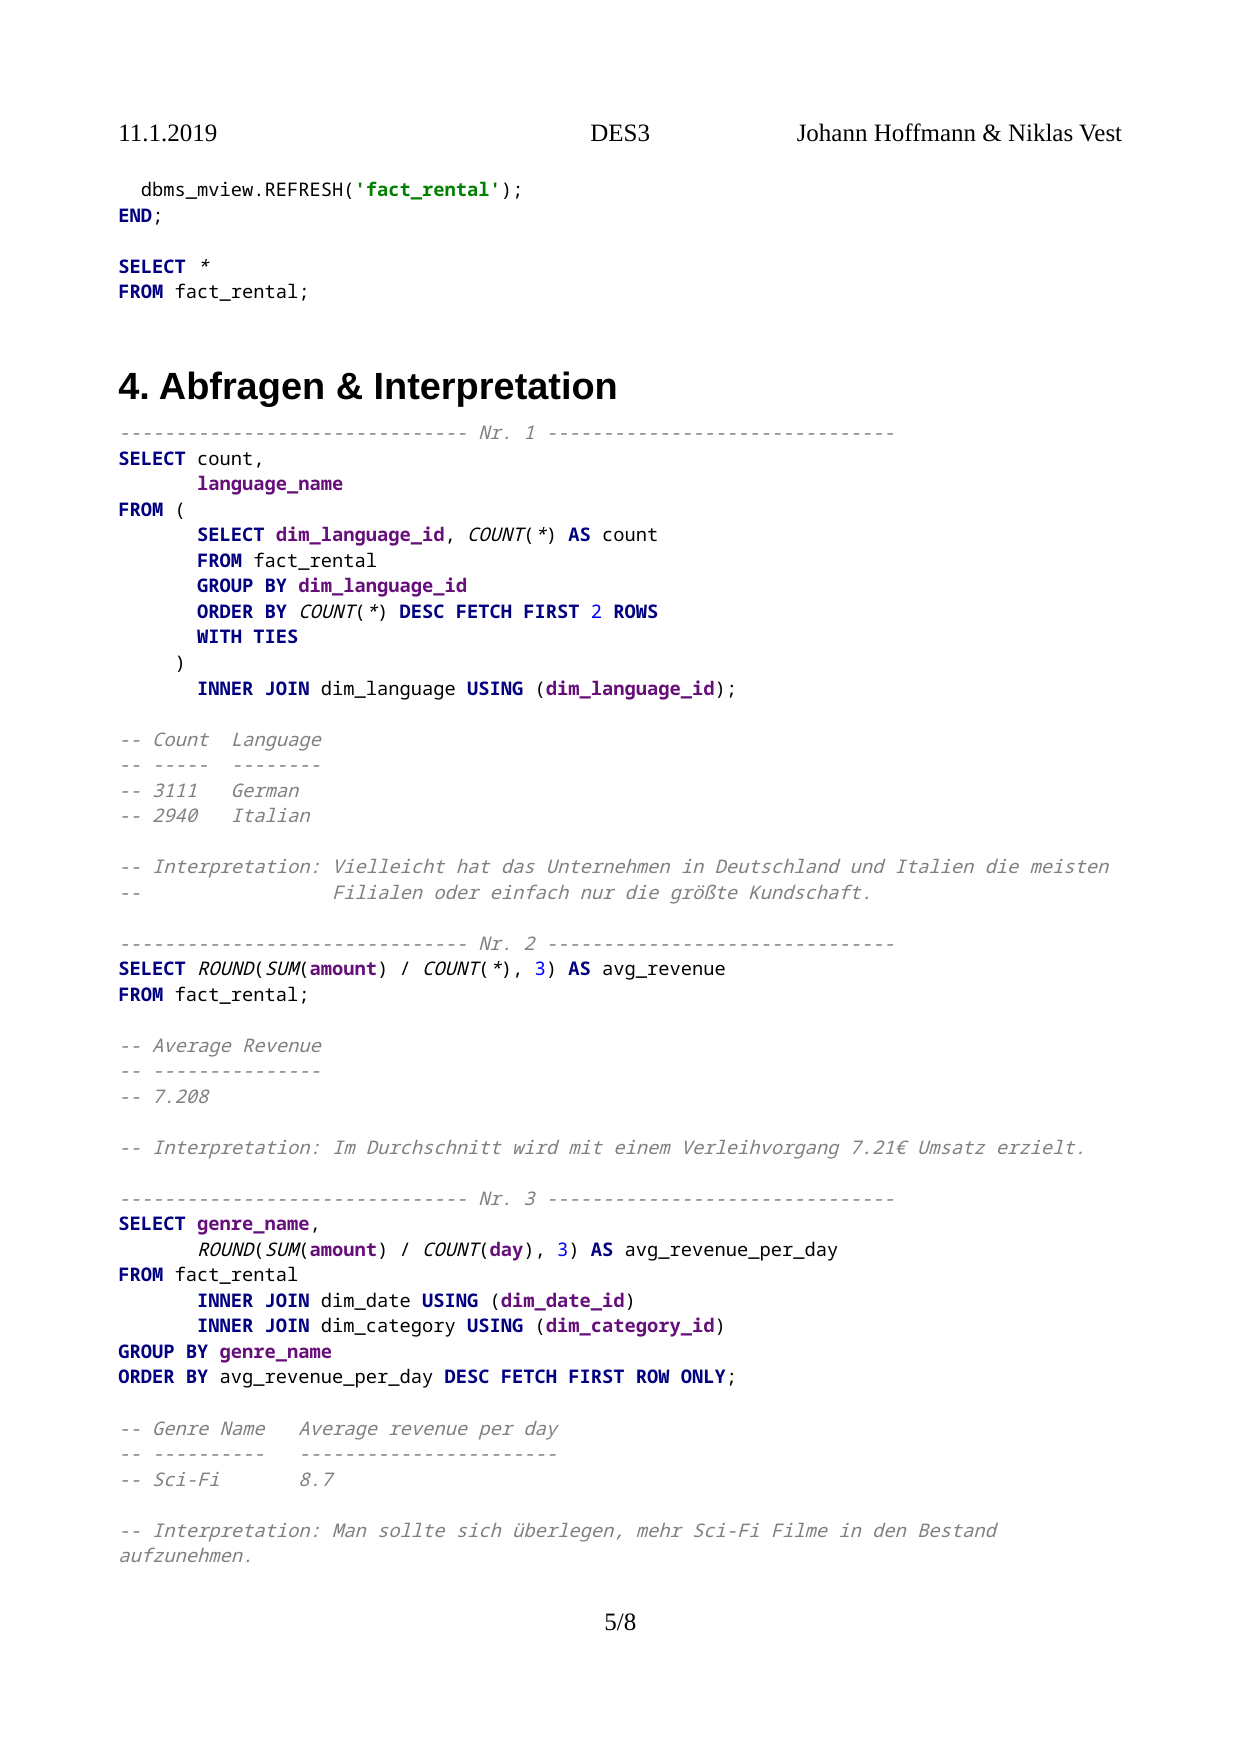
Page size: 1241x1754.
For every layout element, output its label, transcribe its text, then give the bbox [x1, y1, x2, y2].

text -- Count Language [118, 726, 1122, 751]
text INNER JOIN dim_language USING (dim_language_id); [118, 675, 1122, 700]
text INNER JOIN dim_category USING (dim_category_id) [118, 1313, 1122, 1338]
text -- 2940 Italian [118, 802, 1122, 828]
text FROM ( [118, 496, 1122, 522]
text FROM fact_rental; [118, 981, 1122, 1007]
text SELECT dim_language_id, COUNT(*) AS count [118, 522, 1122, 547]
text -- Interpretation: Vielleicht hat das Unternehmen in Deutschland und Italien die meisten [118, 853, 1122, 879]
text -- 3111 German [118, 777, 1122, 802]
text END; [118, 202, 1122, 227]
text ------------------------------- Nr. 2 ------------------------------- [118, 930, 1122, 956]
text -- Filialen oder einfach nur die größte Kundschaft. [118, 879, 1122, 904]
text language_name [118, 471, 1122, 496]
text ROUND(SUM(amount) / COUNT(day), 3) AS avg_revenue_per_day [118, 1236, 1122, 1262]
text INNER JOIN dim_date USING (dim_date_id) [118, 1287, 1122, 1313]
text SELECT genre_name, [118, 1211, 1122, 1236]
text WITH TIES [118, 624, 1122, 649]
text GROUP BY genre_name [118, 1338, 1122, 1364]
text -- Interpretation: Man sollte sich überlegen, mehr Sci-Fi Filme in den Bestand aufzunehmen. [118, 1517, 1122, 1568]
text -- 7.208 [118, 1083, 1122, 1109]
text SELECT * [118, 253, 1122, 278]
text dbms_mview.REFRESH('fact_rental'); [118, 176, 1122, 202]
text ORDER BY avg_revenue_per_day DESC FETCH FIRST ROW ONLY; [118, 1364, 1122, 1389]
text FROM fact_rental [118, 1262, 1122, 1287]
text GROUP BY dim_language_id [118, 573, 1122, 598]
text -- ----- -------- [118, 751, 1122, 777]
text -- --------------- [118, 1058, 1122, 1083]
text -- Genre Name Average revenue per day [118, 1415, 1122, 1440]
text ------------------------------- Nr. 1 ------------------------------- [118, 419, 1122, 445]
text -- Interpretation: Im Durchschnitt wird mit einem Verleihvorgang 7.21€ Umsatz erzielt. [118, 1134, 1122, 1160]
text -- Sci-Fi 8.7 [118, 1466, 1122, 1491]
text ORDER BY COUNT(*) DESC FETCH FIRST 2 ROWS [118, 598, 1122, 624]
text -- ---------- ----------------------- [118, 1440, 1122, 1466]
text ) [118, 649, 1122, 675]
text ------------------------------- Nr. 3 ------------------------------- [118, 1185, 1122, 1211]
text SELECT ROUND(SUM(amount) / COUNT(*), 3) AS avg_revenue [118, 956, 1122, 981]
text -- Average Revenue [118, 1032, 1122, 1058]
text FROM fact_rental; [118, 278, 1122, 304]
text FROM fact_rental [118, 547, 1122, 573]
text SELECT count, [118, 445, 1122, 471]
subtitle 4. Abfragen & Interpretation [118, 364, 1122, 408]
